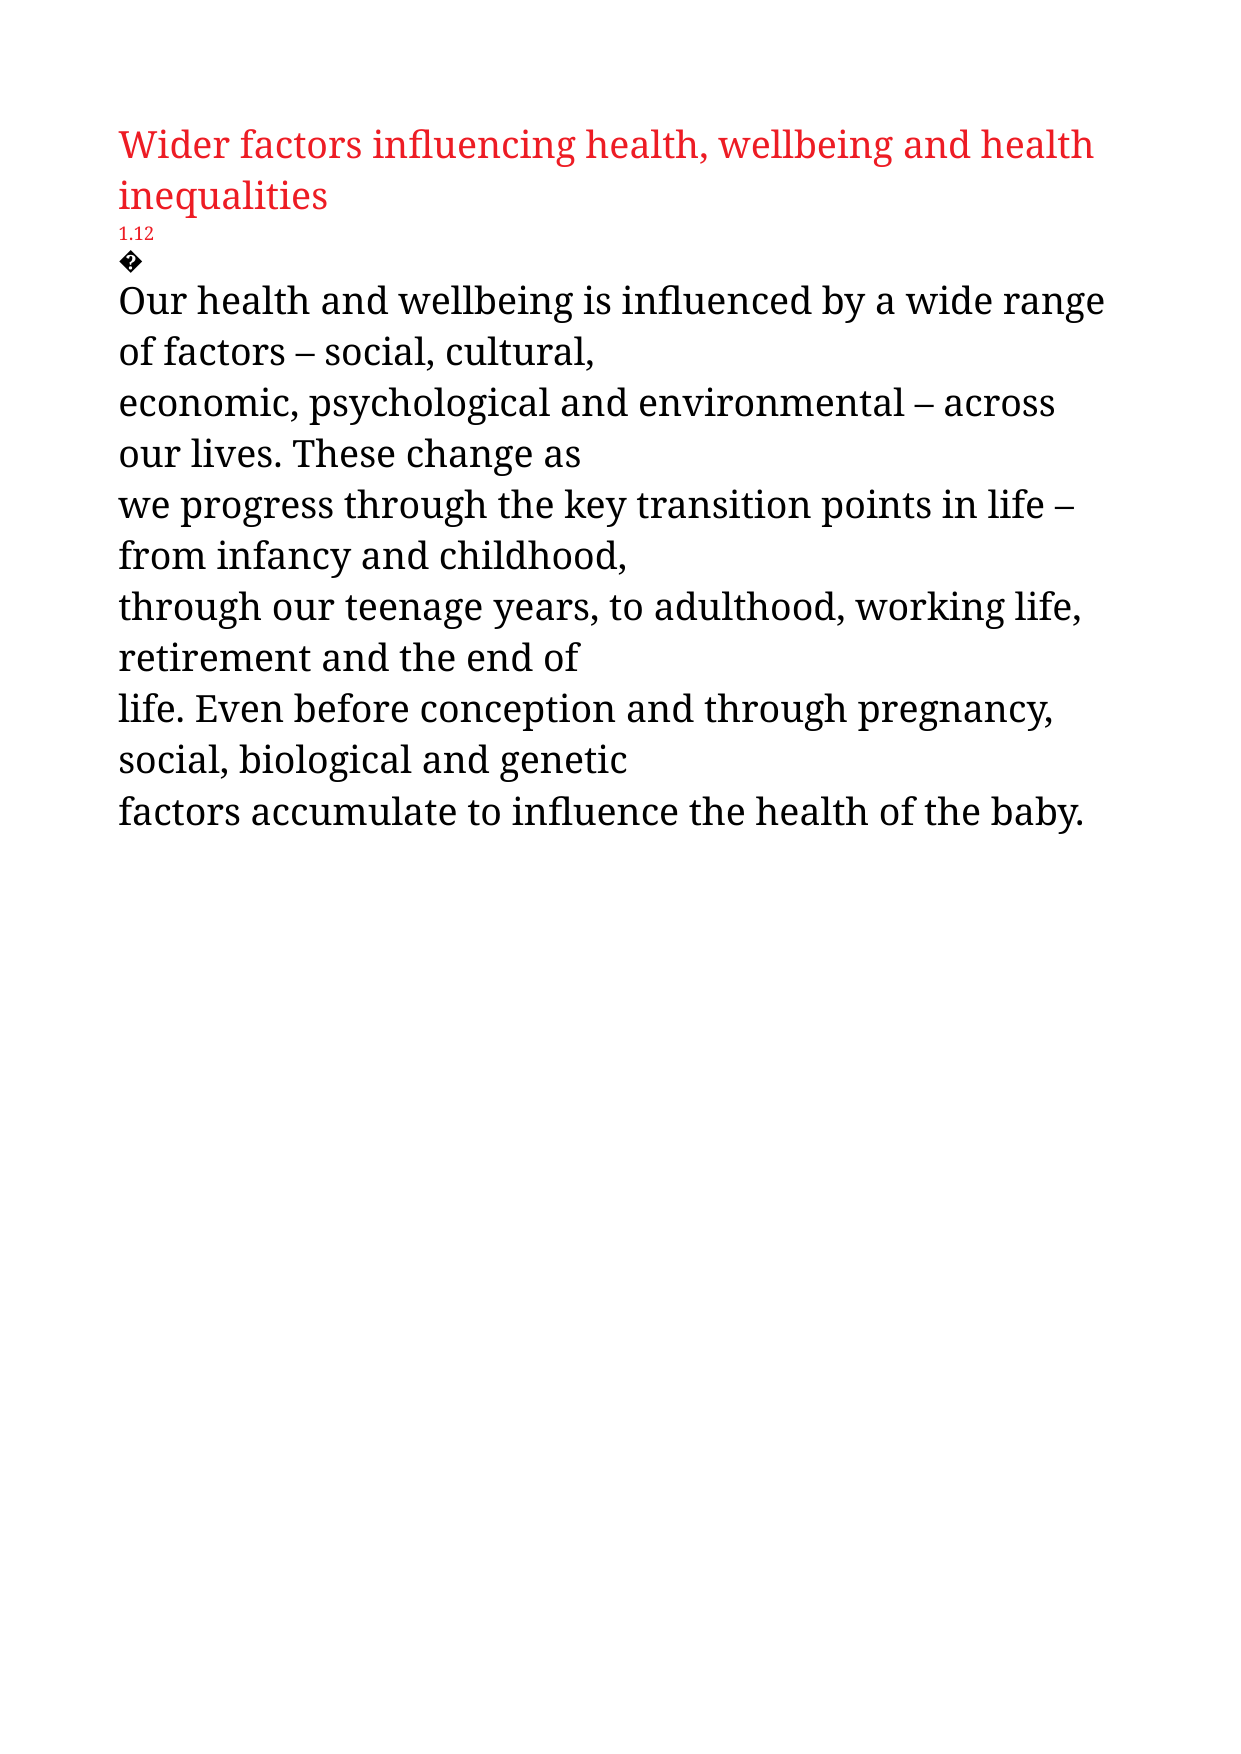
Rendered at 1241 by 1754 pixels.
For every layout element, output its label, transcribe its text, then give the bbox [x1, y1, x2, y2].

text economic, psychological and environmental – across our lives. These change as [118, 377, 1122, 479]
text through our teenage years, to adulthood, working life, retirement and the end of [118, 581, 1122, 683]
text life. Even before conception and through pregnancy, social, biological and genetic [118, 683, 1122, 785]
text Wider factors influencing health, wellbeing and health inequalities [118, 118, 1122, 220]
text 1.12 [118, 220, 1122, 246]
text � [118, 246, 1122, 274]
text Our health and wellbeing is influenced by a wide range of factors – social, cultural, [118, 274, 1122, 377]
text we progress through the key transition points in life – from infancy and childhood, [118, 479, 1122, 581]
text factors accumulate to influence the health of the baby. [118, 785, 1122, 836]
